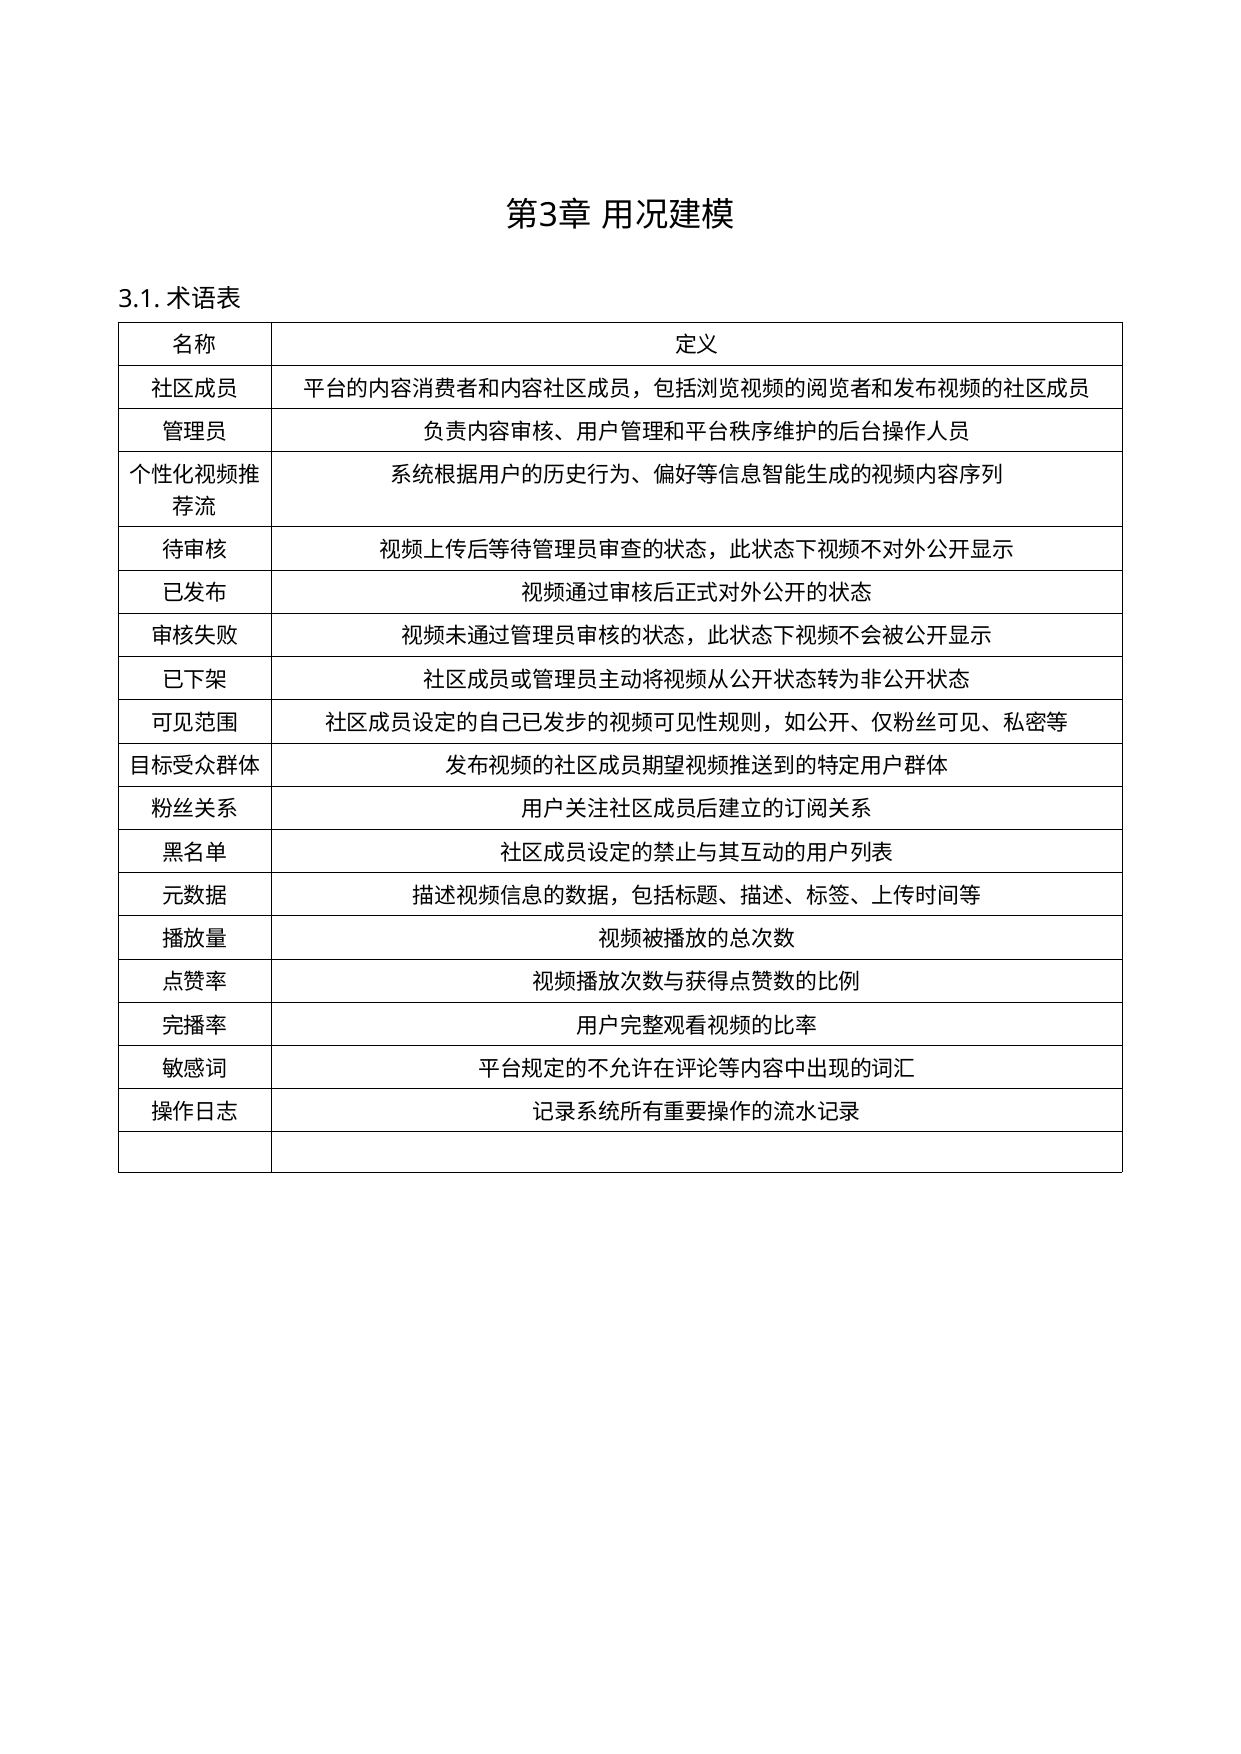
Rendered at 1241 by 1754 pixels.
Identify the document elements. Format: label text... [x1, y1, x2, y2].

table_cell 完播率 [119, 1003, 271, 1045]
table_header 定义 [272, 323, 1122, 365]
table_cell 视频未通过管理员审核的状态，此状态下视频不会被公开显示 [272, 614, 1122, 656]
table_cell 记录系统所有重要操作的流水记录 [272, 1089, 1122, 1131]
table_cell [119, 1132, 271, 1172]
table_cell 点赞率 [119, 960, 271, 1002]
table_cell 可见范围 [119, 700, 271, 742]
table_cell 描述视频信息的数据，包括标题、描述、标签、上传时间等 [272, 873, 1122, 915]
table_cell 平台的内容消费者和内容社区成员，包括浏览视频的阅览者和发布视频的社区成员 [272, 366, 1122, 408]
table_cell 目标受众群体 [119, 744, 271, 786]
table_cell 用户关注社区成员后建立的订阅关系 [272, 787, 1122, 829]
subtitle 术语表 [118, 278, 1122, 314]
table_cell 用户完整观看视频的比率 [272, 1003, 1122, 1045]
table_cell 播放量 [119, 916, 271, 958]
table_cell 发布视频的社区成员期望视频推送到的特定用户群体 [272, 744, 1122, 786]
table_cell 粉丝关系 [119, 787, 271, 829]
table_cell 社区成员设定的自己已发步的视频可见性规则，如公开、仅粉丝可见、私密等 [272, 700, 1122, 742]
subtitle 用况建模 [118, 188, 1122, 236]
table_cell 社区成员或管理员主动将视频从公开状态转为非公开状态 [272, 657, 1122, 699]
table_cell 负责内容审核、用户管理和平台秩序维护的后台操作人员 [272, 409, 1122, 451]
table_cell 视频上传后等待管理员审查的状态，此状态下视频不对外公开显示 [272, 527, 1122, 569]
table_cell 视频播放次数与获得点赞数的比例 [272, 960, 1122, 1002]
table_cell 社区成员 [119, 366, 271, 408]
table_cell 已发布 [119, 571, 271, 613]
table_cell 个性化视频推荐流 [119, 452, 271, 526]
table_cell 系统根据用户的历史行为、偏好等信息智能生成的视频内容序列 [272, 452, 1122, 526]
table_cell 平台规定的不允许在评论等内容中出现的词汇 [272, 1046, 1122, 1088]
table_cell 待审核 [119, 527, 271, 569]
table_cell 黑名单 [119, 830, 271, 872]
table_header 名称 [119, 323, 271, 365]
table_cell 管理员 [119, 409, 271, 451]
table_cell 审核失败 [119, 614, 271, 656]
table_cell 视频通过审核后正式对外公开的状态 [272, 571, 1122, 613]
table_cell 已下架 [119, 657, 271, 699]
table_cell 社区成员设定的禁止与其互动的用户列表 [272, 830, 1122, 872]
table_cell [272, 1132, 1122, 1172]
table_cell 视频被播放的总次数 [272, 916, 1122, 958]
table_cell 操作日志 [119, 1089, 271, 1131]
table_cell 敏感词 [119, 1046, 271, 1088]
table_cell 元数据 [119, 873, 271, 915]
